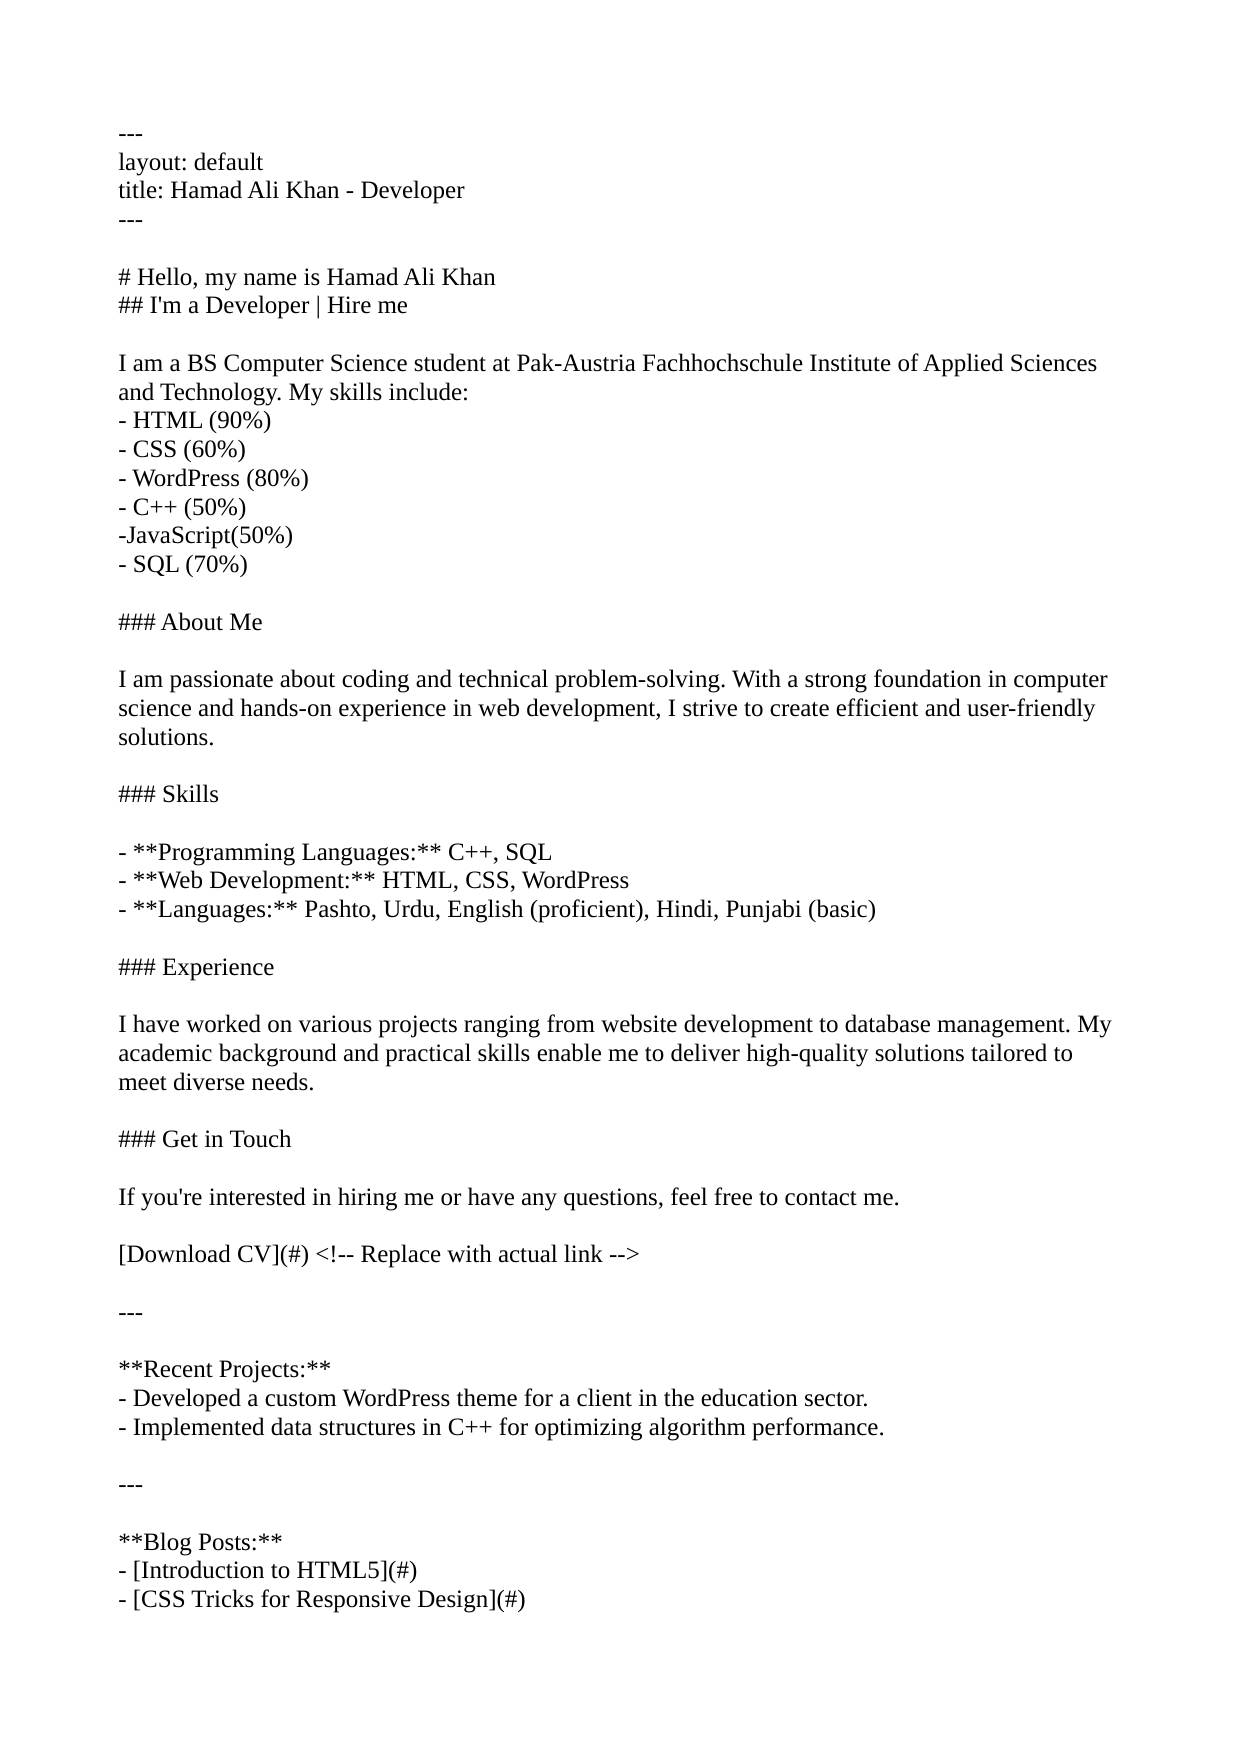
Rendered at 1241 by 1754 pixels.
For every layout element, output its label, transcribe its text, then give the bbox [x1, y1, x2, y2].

text - Implemented data structures in C++ for optimizing algorithm performance. [118, 1412, 1122, 1441]
text # Hello, my name is Hamad Ali Khan [118, 262, 1122, 291]
text -JavaScript(50%) [118, 521, 1122, 549]
text - [Introduction to HTML5](#) [118, 1556, 1122, 1584]
text --- [118, 204, 1122, 233]
text --- [118, 118, 1122, 147]
text - Developed a custom WordPress theme for a client in the education sector. [118, 1383, 1122, 1412]
text - **Programming Languages:** C++, SQL [118, 837, 1122, 866]
text layout: default [118, 147, 1122, 176]
text I have worked on various projects ranging from website development to database management. My academic background and practical skills enable me to deliver high-quality solutions tailored to meet diverse needs. [118, 1009, 1122, 1096]
text ### Experience [118, 952, 1122, 981]
text ### Skills [118, 779, 1122, 808]
text If you're interested in hiring me or have any questions, feel free to contact me. [118, 1182, 1122, 1211]
text title: Hamad Ali Khan - Developer [118, 176, 1122, 204]
text - CSS (60%) [118, 434, 1122, 463]
text [Download CV](#) <!-- Replace with actual link --> [118, 1239, 1122, 1268]
text --- [118, 1469, 1122, 1498]
text --- [118, 1297, 1122, 1326]
text I am a BS Computer Science student at Pak-Austria Fachhochschule Institute of Applied Sciences and Technology. My skills include: [118, 348, 1122, 406]
text ## I'm a Developer | Hire me [118, 291, 1122, 319]
text ### Get in Touch [118, 1124, 1122, 1153]
text **Blog Posts:** [118, 1527, 1122, 1556]
text ### About Me [118, 607, 1122, 636]
text - **Languages:** Pashto, Urdu, English (proficient), Hindi, Punjabi (basic) [118, 894, 1122, 923]
text - HTML (90%) [118, 406, 1122, 434]
text - WordPress (80%) [118, 463, 1122, 492]
text - **Web Development:** HTML, CSS, WordPress [118, 866, 1122, 894]
text **Recent Projects:** [118, 1354, 1122, 1383]
text - [CSS Tricks for Responsive Design](#) [118, 1584, 1122, 1613]
text - SQL (70%) [118, 549, 1122, 578]
text - C++ (50%) [118, 492, 1122, 521]
text I am passionate about coding and technical problem-solving. With a strong foundation in computer science and hands-on experience in web development, I strive to create efficient and user-friendly solutions. [118, 664, 1122, 751]
